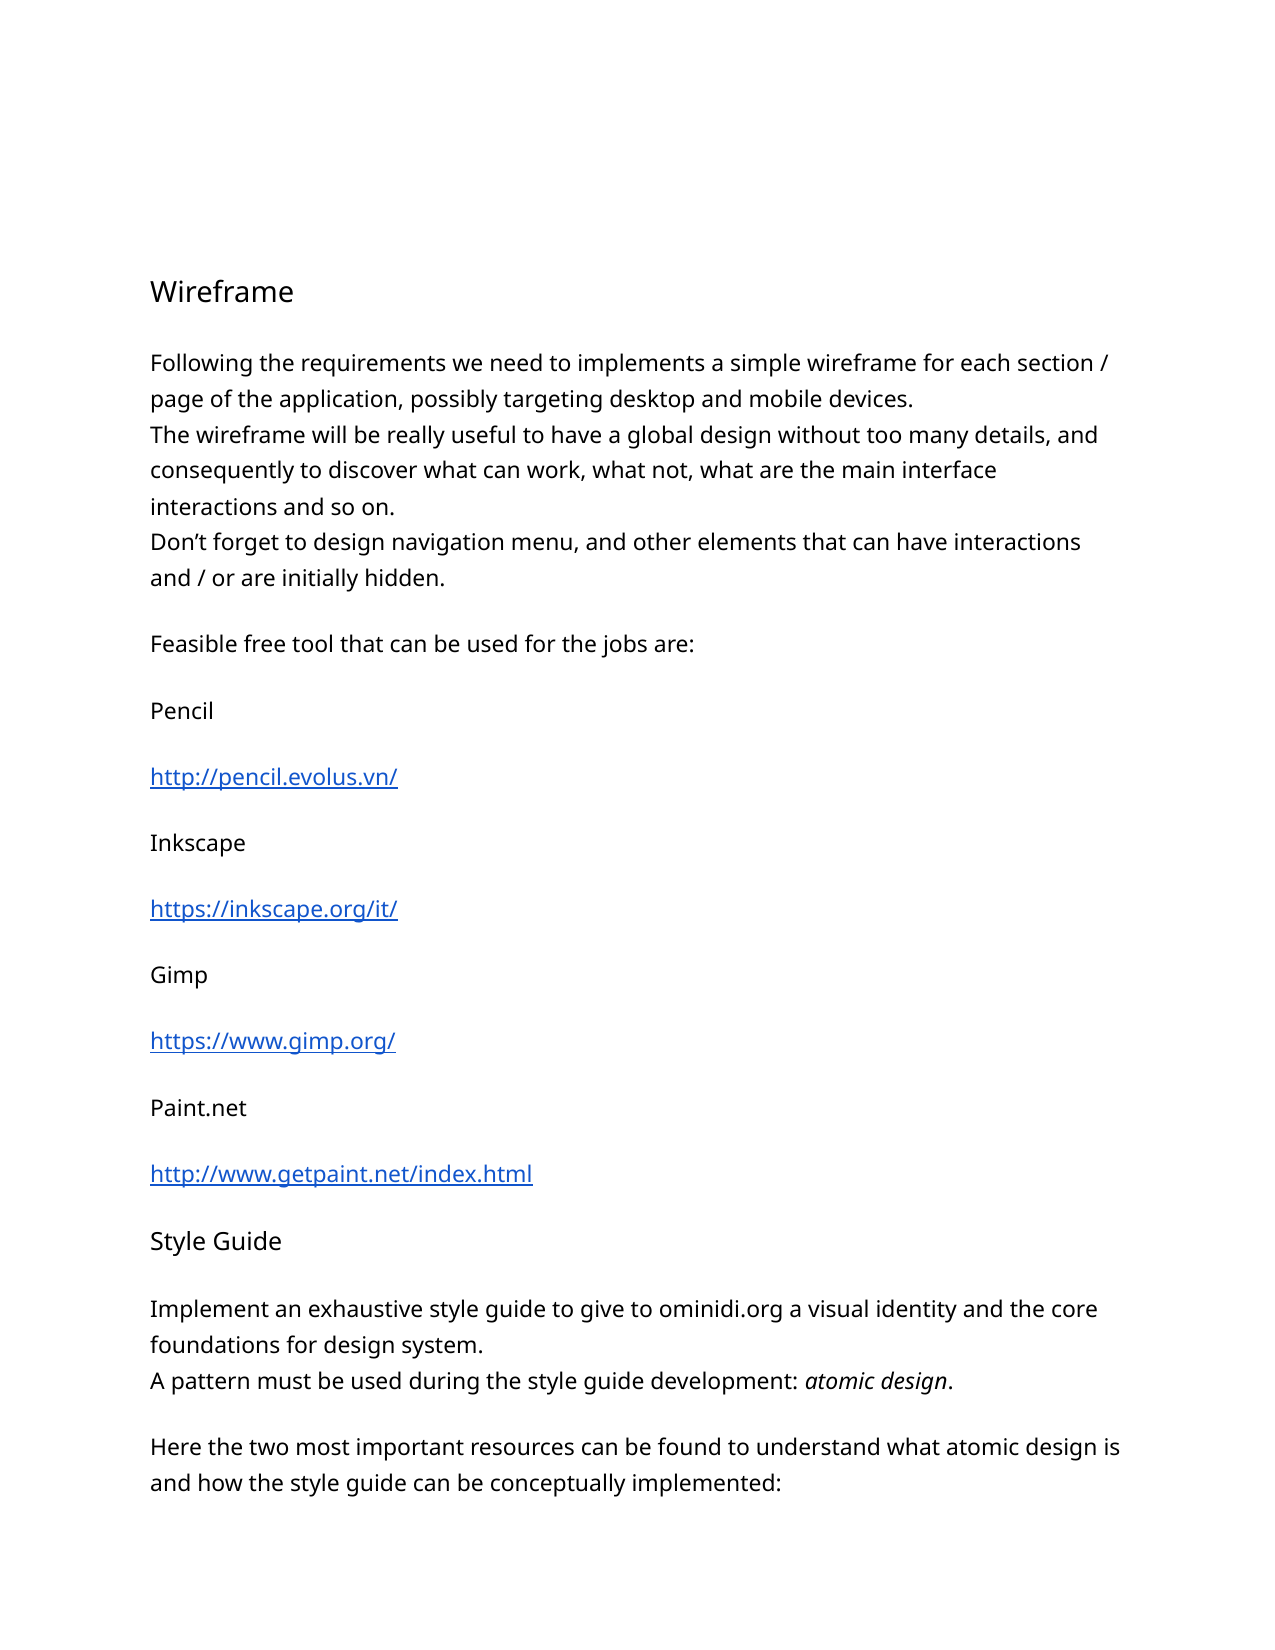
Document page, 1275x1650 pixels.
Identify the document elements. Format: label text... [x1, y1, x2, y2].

text http://pencil.evolus.vn/ [150, 761, 1125, 792]
text The wireframe will be really useful to have a global design without too many details, and consequently to discover what can work, what not, what are the main interface interactions and so on. Don’t forget to design navigation menu, and other elements that can have interactions and / or are initially hidden. [150, 418, 1125, 593]
text Implement an exhaustive style guide to give to ominidi.org a visual identity and the core foundations for design system. [150, 1293, 1125, 1360]
text Feasible free tool that can be used for the jobs are: [150, 628, 1125, 660]
text https://www.gimp.org/ [150, 1025, 1125, 1057]
text Gimp [150, 959, 1125, 990]
text Following the requirements we need to implements a simple wireframe for each section / page of the application, possibly targeting desktop and mobile devices. [150, 347, 1125, 414]
text Inkscape [150, 827, 1125, 858]
text Pencil [150, 694, 1125, 726]
text A pattern must be used during the style guide development: atomic design. [150, 1365, 1125, 1396]
text Style Guide [150, 1224, 1125, 1258]
text http://www.getpaint.net/index.html [150, 1158, 1125, 1189]
text https://inkscape.org/it/ [150, 893, 1125, 924]
text Paint.net [150, 1091, 1125, 1123]
text Here the two most important resources can be found to understand what atomic design is and how the style guide can be conceptually implemented: [150, 1431, 1125, 1498]
text Wireframe [150, 271, 1125, 311]
